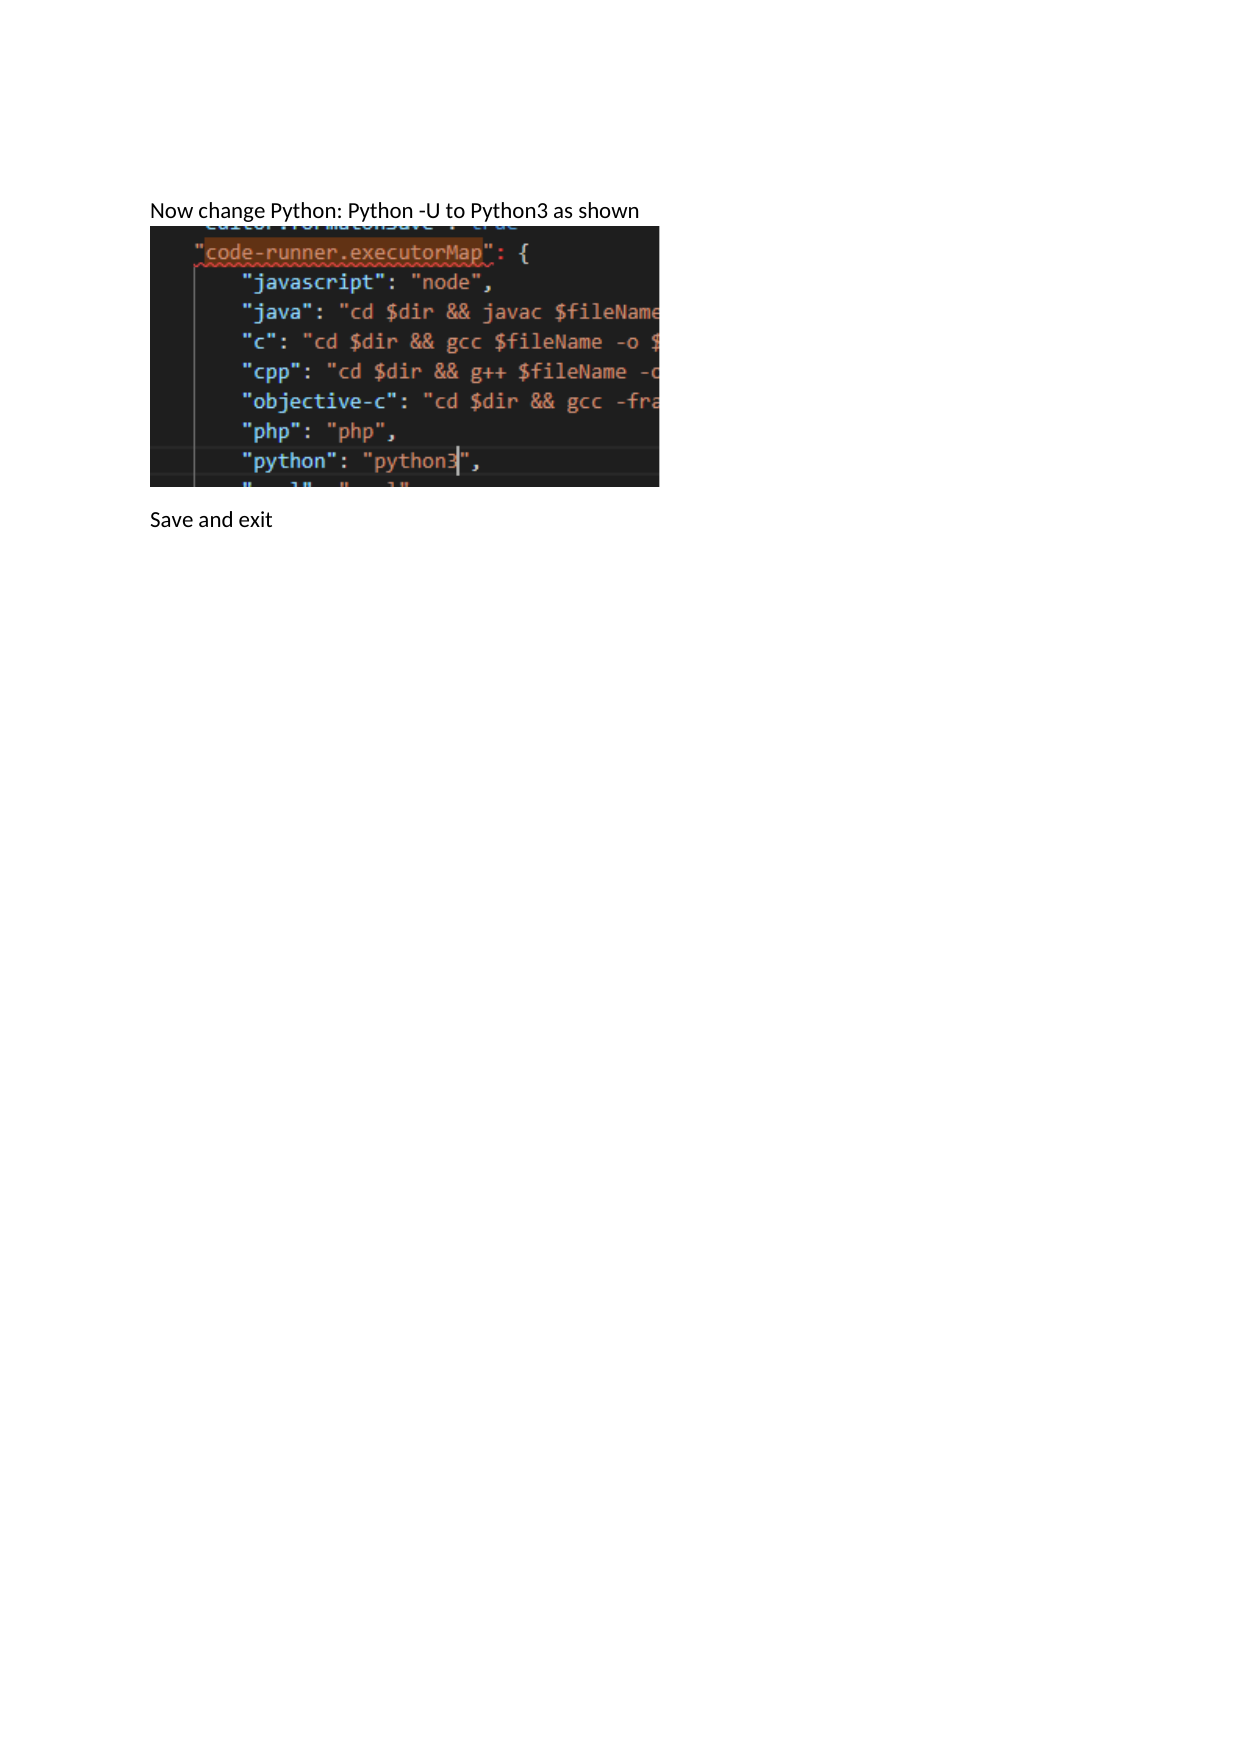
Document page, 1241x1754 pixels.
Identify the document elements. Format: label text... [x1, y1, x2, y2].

text Now change Python: Python -U to Python3 as shown [150, 196, 1090, 487]
text Save and exit [150, 505, 1090, 533]
